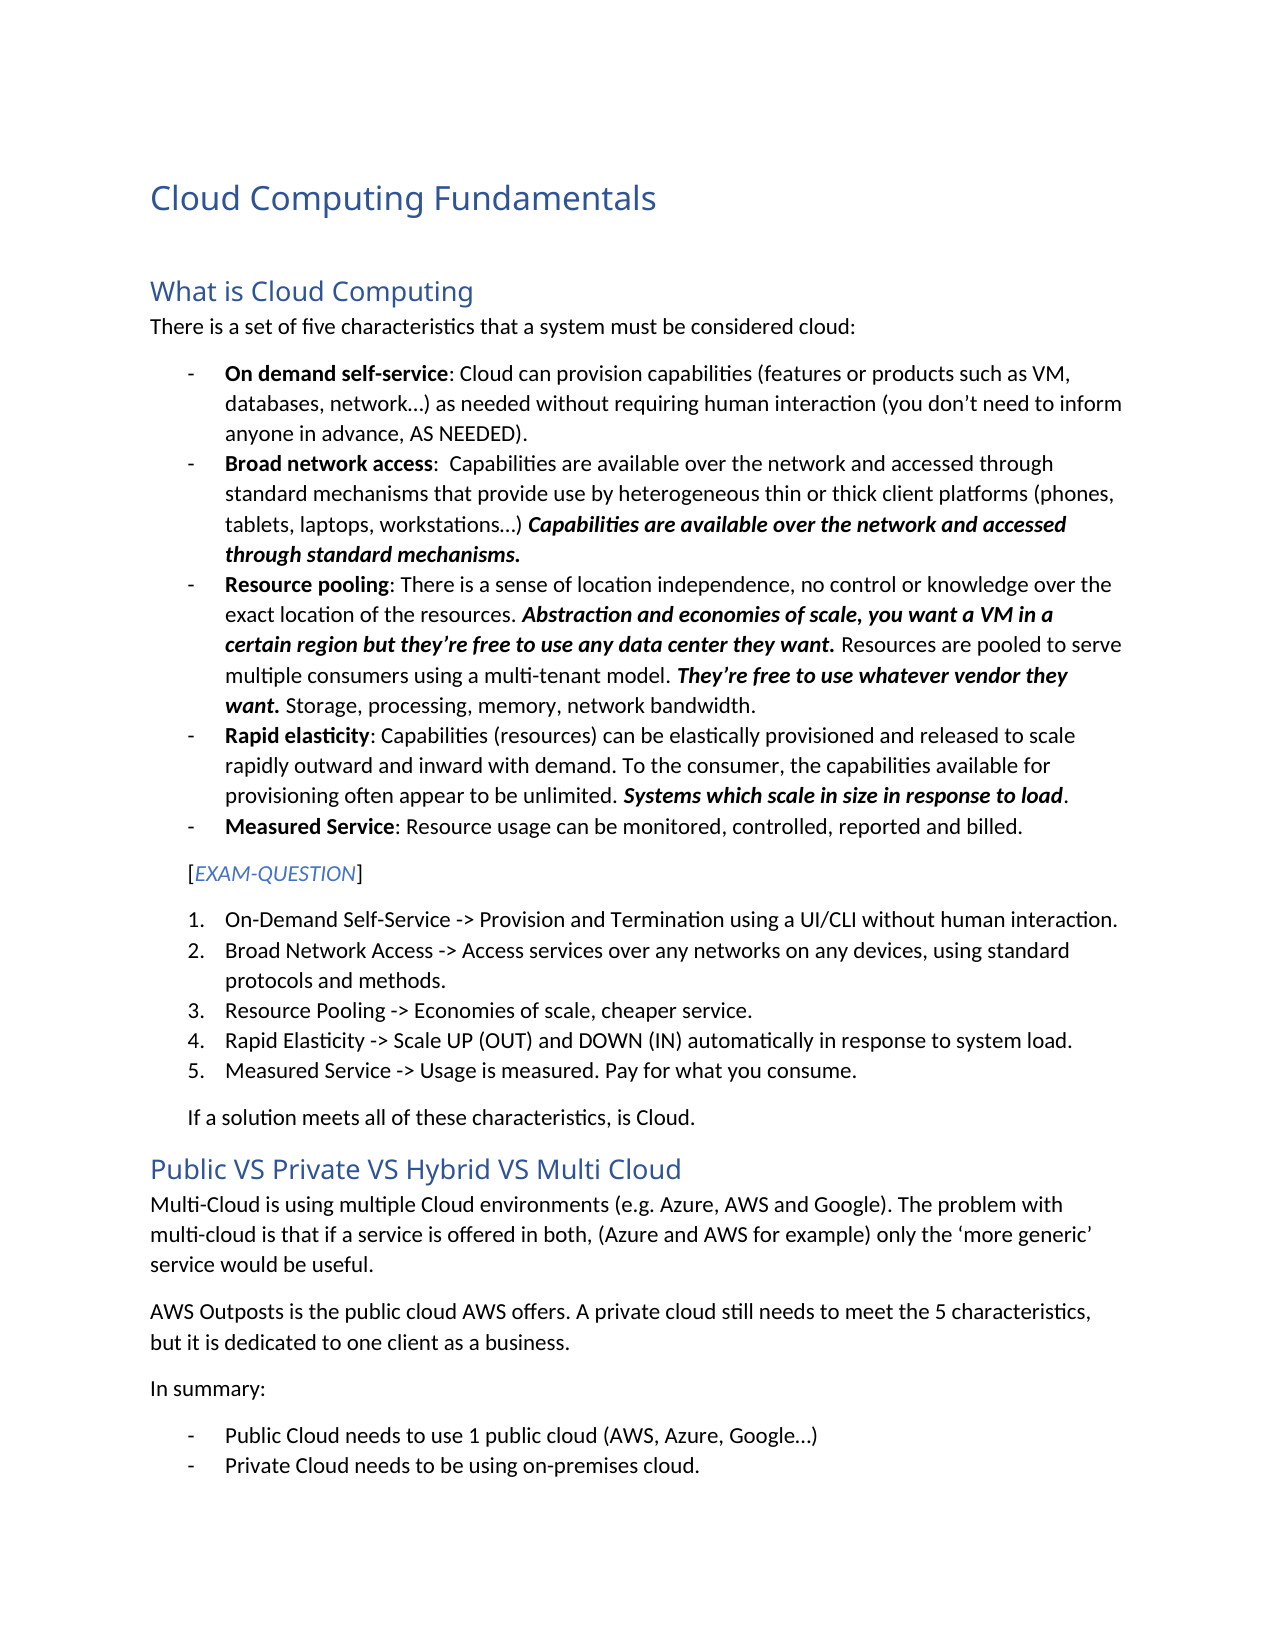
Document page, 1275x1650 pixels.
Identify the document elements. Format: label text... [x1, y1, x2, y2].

list Broad network access: Capabilities are available over the network and accessed through standard mechanisms that provide use by heterogeneous thin or thick client platforms (phones, tablets, laptops, workstations…) Capabilities are available over the network and accessed through standard mechanisms. [187, 449, 1125, 568]
text Multi-Cloud is using multiple Cloud environments (e.g. Azure, AWS and Google). The problem with multi-cloud is that if a service is offered in both, (Azure and AWS for example) only the ‘more generic’ service would be useful. [150, 1190, 1125, 1279]
list On-Demand Self-Service -> Provision and Termination using a UI/CLI without human interaction. [187, 906, 1125, 934]
list Resource pooling: There is a sense of location independence, no control or knowledge over the exact location of the resources. Abstraction and economies of scale, you want a VM in a certain region but they’re free to use any data center they want. Resources are pooled to serve multiple consumers using a multi-tenant model. They’re free to use whatever vendor they want. Storage, processing, memory, network bandwidth. [187, 570, 1125, 719]
list Resource Pooling -> Economies of scale, cheaper service. [187, 996, 1125, 1024]
subtitle What is Cloud Computing [150, 272, 1125, 309]
text In summary: [150, 1374, 1125, 1403]
subtitle Public VS Private VS Hybrid VS Multi Cloud [150, 1150, 1125, 1187]
list Broad Network Access -> Access services over any networks on any devices, using standard protocols and methods. [187, 936, 1125, 994]
list Public Cloud needs to use 1 public cloud (AWS, Azure, Google…) [187, 1421, 1125, 1449]
text AWS Outposts is the public cloud AWS offers. A private cloud still needs to meet the 5 characteristics, but it is dedicated to one client as a business. [150, 1297, 1125, 1356]
list Measured Service: Resource usage can be monitored, controlled, reported and billed. [187, 812, 1125, 840]
list Private Cloud needs to be using on-premises cloud. [187, 1452, 1125, 1480]
list Measured Service -> Usage is measured. Pay for what you consume. [187, 1057, 1125, 1085]
subtitle Cloud Computing Fundamentals [150, 175, 1125, 220]
text There is a set of five characteristics that a system must be considered cloud: [150, 312, 1125, 340]
list Rapid Elasticity -> Scale UP (OUT) and DOWN (IN) automatically in response to system load. [187, 1026, 1125, 1054]
text [EXAM-QUESTION] [187, 859, 1125, 887]
list Rapid elasticity: Capabilities (resources) can be elastically provisioned and released to scale rapidly outward and inward with demand. To the consumer, the capabilities available for provisioning often appear to be unlimited. Systems which scale in size in response to load. [187, 721, 1125, 810]
list On demand self-service: Cloud can provision capabilities (features or products such as VM, databases, network…) as needed without requiring human interaction (you don’t need to inform anyone in advance, AS NEEDED). [187, 359, 1125, 447]
text If a solution meets all of these characteristics, is Cloud. [187, 1103, 1125, 1132]
